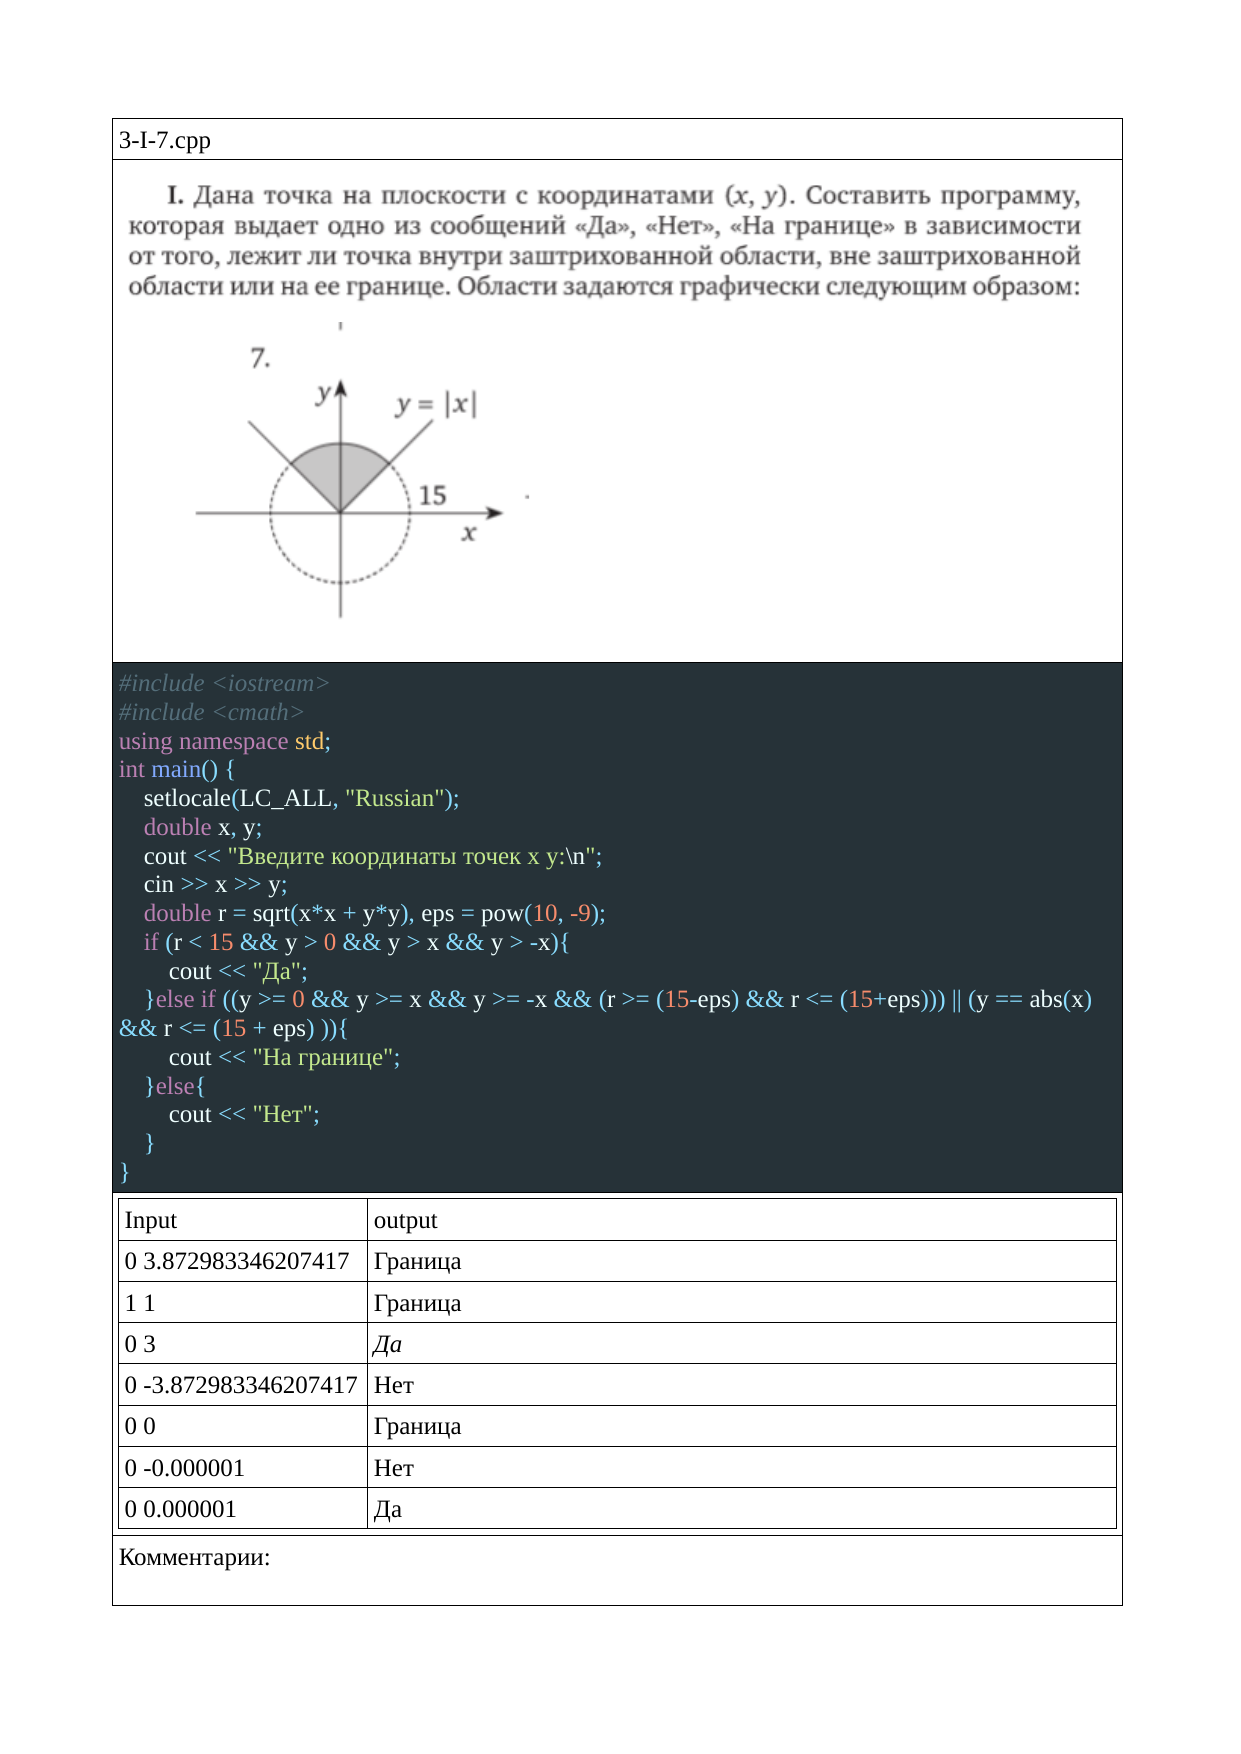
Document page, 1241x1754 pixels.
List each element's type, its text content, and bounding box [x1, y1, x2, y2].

table_cell 0 0 [119, 1406, 367, 1446]
table_cell Граница [368, 1282, 1116, 1322]
table_cell Комментарии: [113, 1536, 1122, 1605]
table_cell [113, 160, 1122, 662]
table_cell 0 -3.872983346207417 [119, 1364, 367, 1404]
table_header Input [119, 1199, 367, 1239]
table_header output [368, 1199, 1116, 1239]
table_cell 0 -0.000001 [119, 1447, 367, 1487]
table_cell #include <iostream> #include <cmath> using namespace std; int main() { setlocale(LC_ALL, "Russian"); double x, y; cout << "Введите координаты точек x y:\n"; cin >> x >> y; double r = sqrt(x*x + y*y), eps = pow(10, -9); if (r < 15 && y > 0 && y > x && y > -x){ cout << "Да"; }else if ((y >= 0 && y >= x && y >= -x && (r >= (15-eps) && r <= (15+eps))) || (y == abs(x) && r <= (15 + eps) )){ cout << "На границе"; }else{ cout << "Нет"; } } [113, 663, 1122, 1192]
table_cell Да [368, 1488, 1116, 1528]
table_header 3-I-7.cpp [113, 119, 1122, 159]
picture [118, 166, 1117, 316]
table_cell Граница [368, 1406, 1116, 1446]
picture [127, 322, 530, 626]
table_cell 0 3.872983346207417 [119, 1241, 367, 1281]
table_cell Да [368, 1323, 1116, 1363]
table_cell 1 1 [119, 1282, 367, 1322]
table_cell Нет [368, 1447, 1116, 1487]
table_cell Граница [368, 1241, 1116, 1281]
table_cell 0 0.000001 [119, 1488, 367, 1528]
table_cell [113, 1193, 1122, 1535]
table_cell Нет [368, 1364, 1116, 1404]
table_cell 0 3 [119, 1323, 367, 1363]
